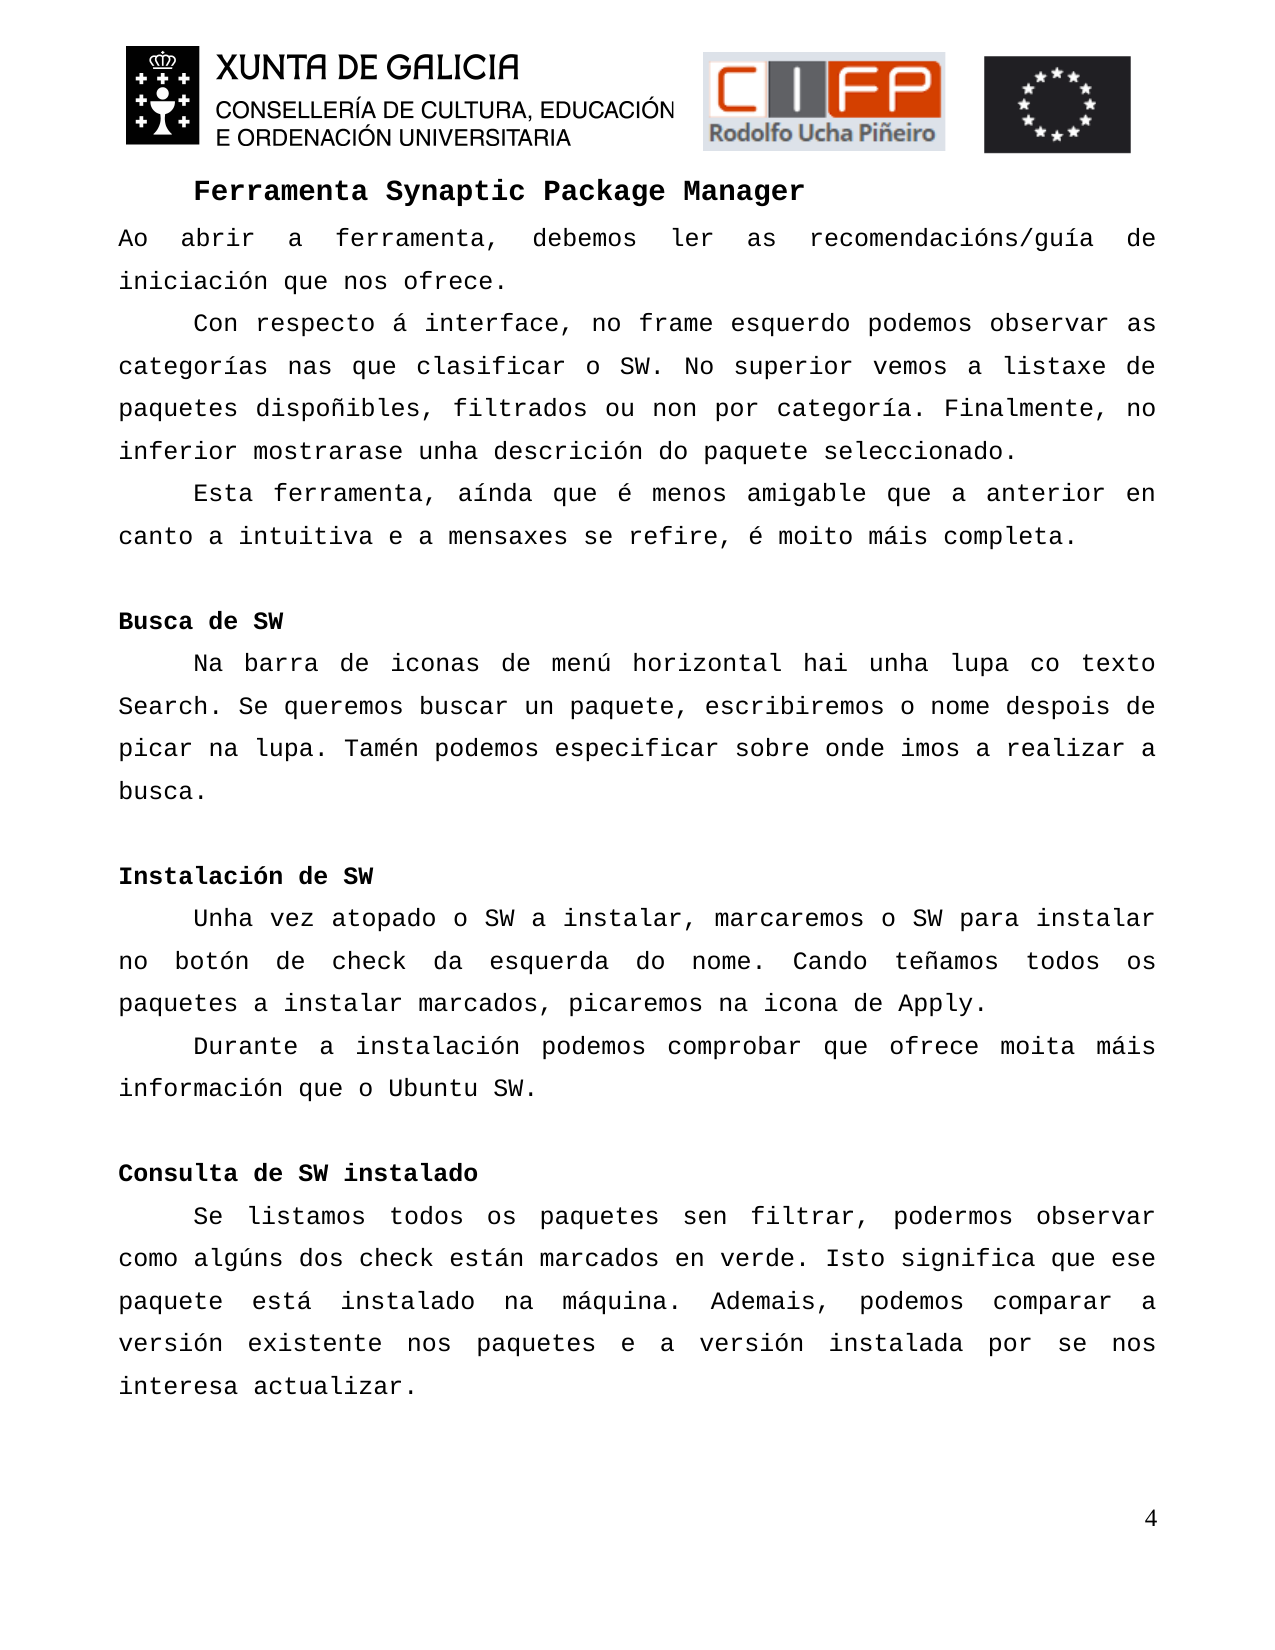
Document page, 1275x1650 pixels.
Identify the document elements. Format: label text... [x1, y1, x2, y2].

text Ferramenta Synaptic Package Manager [118, 176, 1157, 209]
text Ao abrir a ferramenta, debemos ler as recomendacións/guía de iniciación que nos ofrece. [118, 226, 1157, 297]
picture [126, 46, 674, 146]
text Unha vez atopado o SW a instalar, marcaremos o SW para instalar no botón de check da esquerda do nome. Cando teñamos todos os paquetes a instalar marcados, picaremos na icona de Apply. [118, 906, 1157, 1019]
text Esta ferramenta, aínda que é menos amigable que a anterior en canto a intuitiva e a mensaxes se refire, é moito máis completa. [118, 481, 1157, 552]
text Durante a instalación podemos comprobar que ofrece moita máis información que o Ubuntu SW. [118, 1033, 1157, 1104]
text Consulta de SW instalado [118, 1161, 1157, 1189]
picture [703, 52, 946, 151]
text Na barra de iconas de menú horizontal hai unha lupa co texto Search. Se queremos buscar un paquete, escribiremos o nome despois de picar na lupa. Tamén podemos especificar sobre onde imos a realizar a busca. [118, 651, 1157, 807]
text Instalación de SW [118, 863, 1157, 892]
text Busca de SW [118, 608, 1157, 637]
text Con respecto á interface, no frame esquerdo podemos observar as categorías nas que clasificar o SW. No superior vemos a listaxe de paquetes dispoñibles, filtrados ou non por categoría. Finalmente, no inferior mostrarase unha descrición do paquete seleccionado. [118, 311, 1157, 467]
text Se listamos todos os paquetes sen filtrar, podermos observar como algúns dos check están marcados en verde. Isto significa que ese paquete está instalado na máquina. Ademais, podemos comparar a versión existente nos paquetes e a versión instalada por se nos interesa actualizar. [118, 1203, 1157, 1402]
picture [983, 55, 1134, 155]
